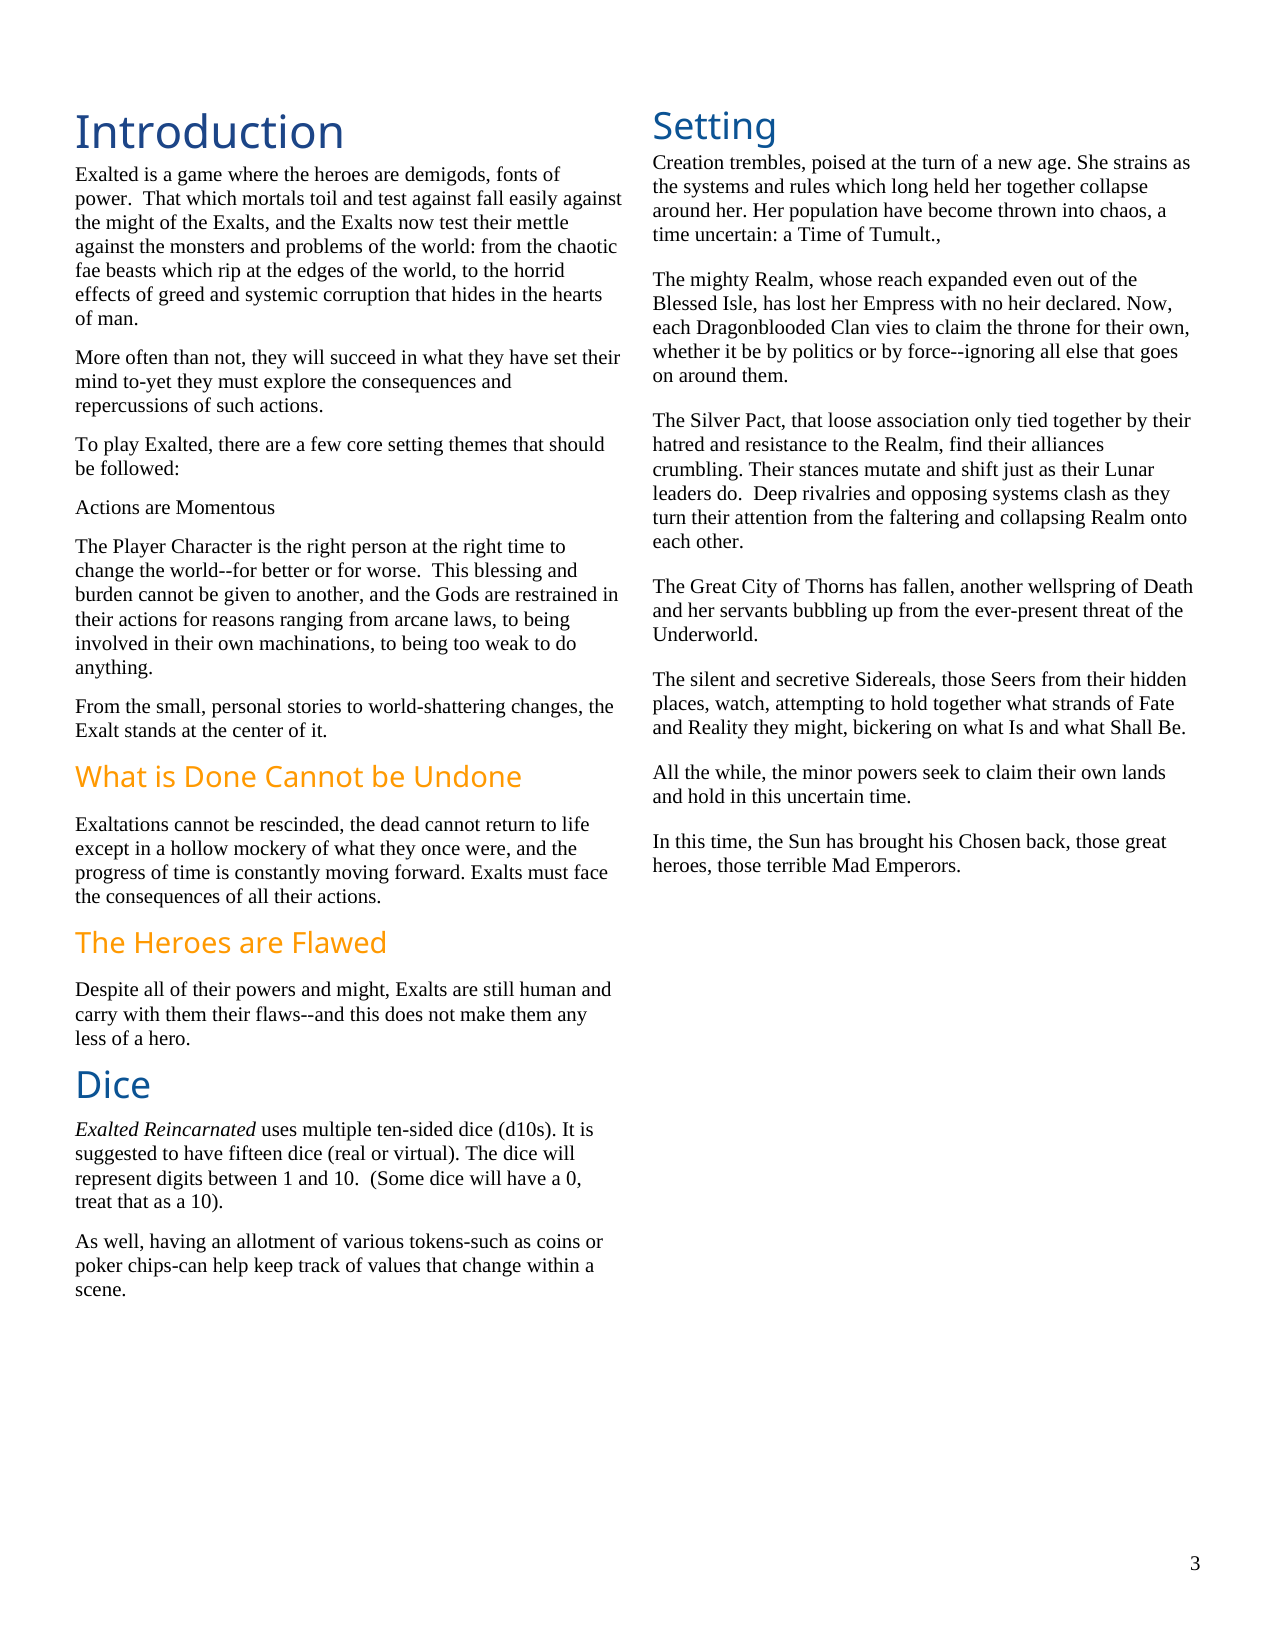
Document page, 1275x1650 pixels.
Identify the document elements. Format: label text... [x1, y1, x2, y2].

text The Silver Pact, that loose association only tied together by their hatred and resistance to the Realm, find their alliances crumbling. Their stances mutate and shift just as their Lunar leaders do. Deep rivalries and opposing systems clash as they turn their attention from the faltering and collapsing Realm onto each other. [652, 408, 1200, 553]
text In this time, the Sun has brought his Chosen back, those great heroes, those terrible Mad Emperors. [652, 828, 1200, 877]
text Despite all of their powers and might, Exalts are still human and carry with them their flaws--and this does not make them any less of a hero. [75, 977, 622, 1049]
text Exalted is a game where the heroes are demigods, fonts of power. That which mortals toil and test against fall easily against the might of the Exalts, and the Exalts now test their mettle against the monsters and problems of the world: from the chaotic fae beasts which rip at the edges of the world, to the horrid effects of greed and systemic corruption that hides in the hearts of man. [75, 161, 622, 330]
text From the small, personal stories to world-shattering changes, the Exalt stands at the center of it. [75, 694, 622, 742]
text As well, having an allotment of various tokens-such as coins or poker chips-can help keep track of values that change within a scene. [75, 1228, 622, 1301]
text To play Exalted, there are a few core setting themes that should be followed: [75, 432, 622, 480]
subtitle Setting [652, 99, 1200, 150]
text Creation trembles, poised at the turn of a new age. She strains as the systems and rules which long held her together collapse around her. Her population have become thrown into chaos, a time uncertain: a Time of Tumult., [652, 150, 1200, 246]
text All the while, the minor powers seek to claim their own lands and hold in this uncertain time. [652, 759, 1200, 808]
text The silent and secretive Sidereals, those Seers from their hidden places, watch, attempting to hold together what strands of Fate and Reality they might, bickering on what Is and what Shall Be. [652, 667, 1200, 739]
text Exalted Reincarnated uses multiple ten-sided dice (d10s). It is suggested to have fifteen dice (real or virtual). The dice will represent digits between 1 and 10. (Some dice will have a 0, treat that as a 10). [75, 1117, 622, 1213]
text The Great City of Thorns has fallen, another wellspring of Death and her servants bubbling up from the ever-present threat of the Underworld. [652, 573, 1200, 646]
text More often than not, they will succeed in what they have set their mind to-yet they must explore the consequences and repercussions of such actions. [75, 345, 622, 417]
text The Heroes are Flawed [75, 923, 622, 962]
text Exaltations cannot be rescinded, the dead cannot return to life except in a hollow mockery of what they once were, and the progress of time is constantly moving forward. Exalts must face the consequences of all their actions. [75, 811, 622, 908]
subtitle Dice [75, 1058, 622, 1109]
text What is Done Cannot be Undone [75, 757, 622, 796]
subtitle Introduction [75, 99, 622, 161]
text The mighty Realm, whose reach expanded even out of the Blessed Isle, has lost her Empress with no heir declared. Now, each Dragonblooded Clan vies to claim the throne for their own, whether it be by politics or by force--ignoring all else that goes on around them. [652, 267, 1200, 387]
text The Player Character is the right person at the right time to change the world--for better or for worse. This blessing and burden cannot be given to another, and the Gods are restrained in their actions for reasons ranging from arcane laws, to being involved in their own machinations, to being too weak to do anything. [75, 534, 622, 679]
text Actions are Momentous [75, 495, 622, 519]
